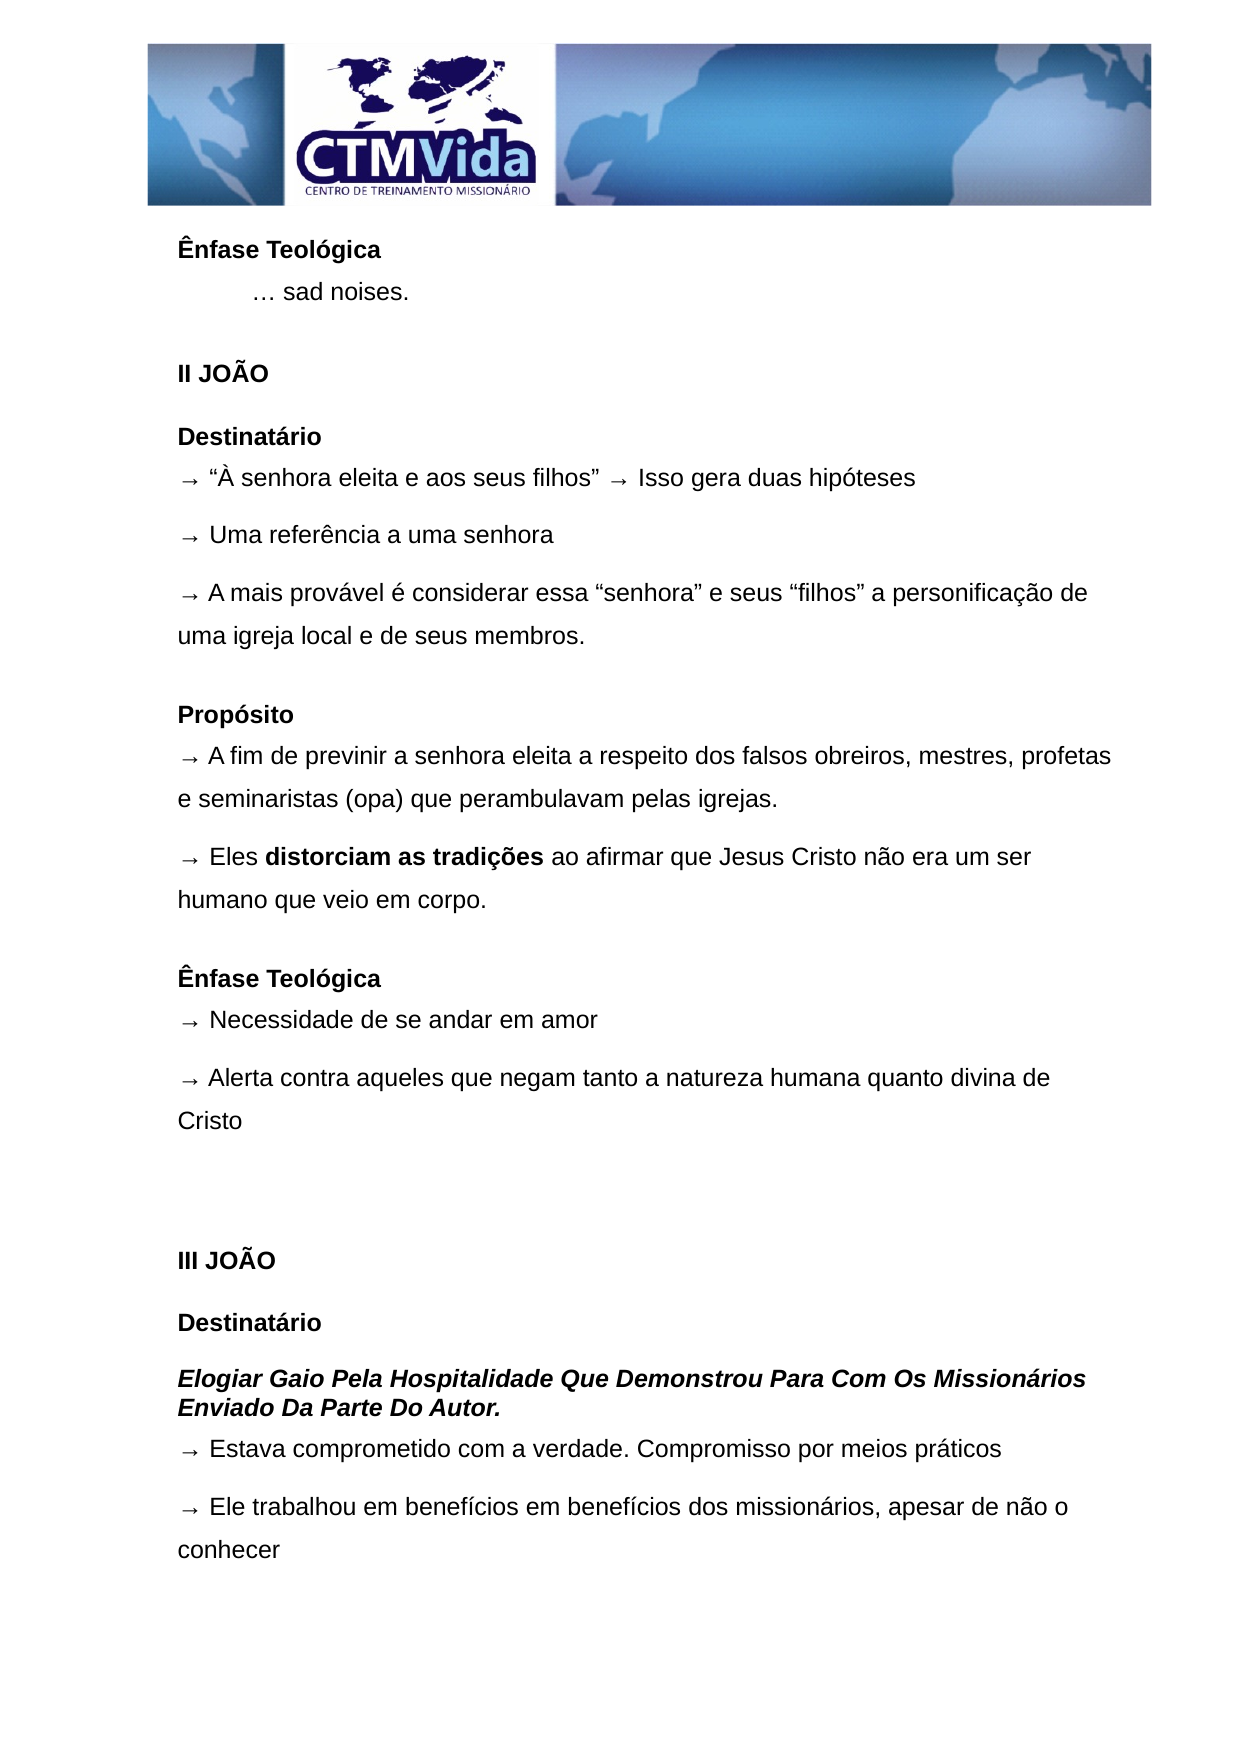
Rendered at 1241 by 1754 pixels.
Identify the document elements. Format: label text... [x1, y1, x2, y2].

subtitle III JOÃO [177, 1246, 1122, 1275]
text → Uma referência a uma senhora [177, 520, 1122, 549]
text → Estava comprometido com a verdade. Compromisso por meios práticos [177, 1434, 1122, 1463]
picture [147, 43, 1152, 206]
text → A fim de previnir a senhora eleita a respeito dos falsos obreiros, mestres, profetas e seminaristas (opa) que perambulavam pelas igrejas. [177, 741, 1122, 813]
subtitle II João [177, 359, 1122, 388]
text → Necessidade de se andar em amor [177, 1005, 1122, 1033]
subtitle Propósito [177, 700, 1122, 728]
text → A mais provável é considerar essa “senhora” e seus “filhos” a personificação de uma igreja local e de seus membros. [177, 578, 1122, 650]
text → Eles distorciam as tradições ao afirmar que Jesus Cristo não era um ser humano que veio em corpo. [177, 842, 1122, 914]
subtitle Destinatário [177, 421, 1122, 450]
text → Ele trabalhou em benefícios em benefícios dos missionários, apesar de não o conhecer [177, 1492, 1122, 1563]
subtitle Destinatário [177, 1308, 1122, 1337]
subtitle Ênfase teológica [177, 235, 1122, 264]
subtitle Ênfase teológica [177, 963, 1122, 992]
text … sad noises. [177, 277, 1122, 305]
text → “À senhora eleita e aos seus filhos” → Isso gera duas hipóteses [177, 463, 1122, 491]
subtitle Elogiar Gaio pela hospitalidade que demonstrou para com os missionários enviado da parte do autor. [177, 1364, 1122, 1421]
text → Alerta contra aqueles que negam tanto a natureza humana quanto divina de Cristo [177, 1062, 1122, 1134]
